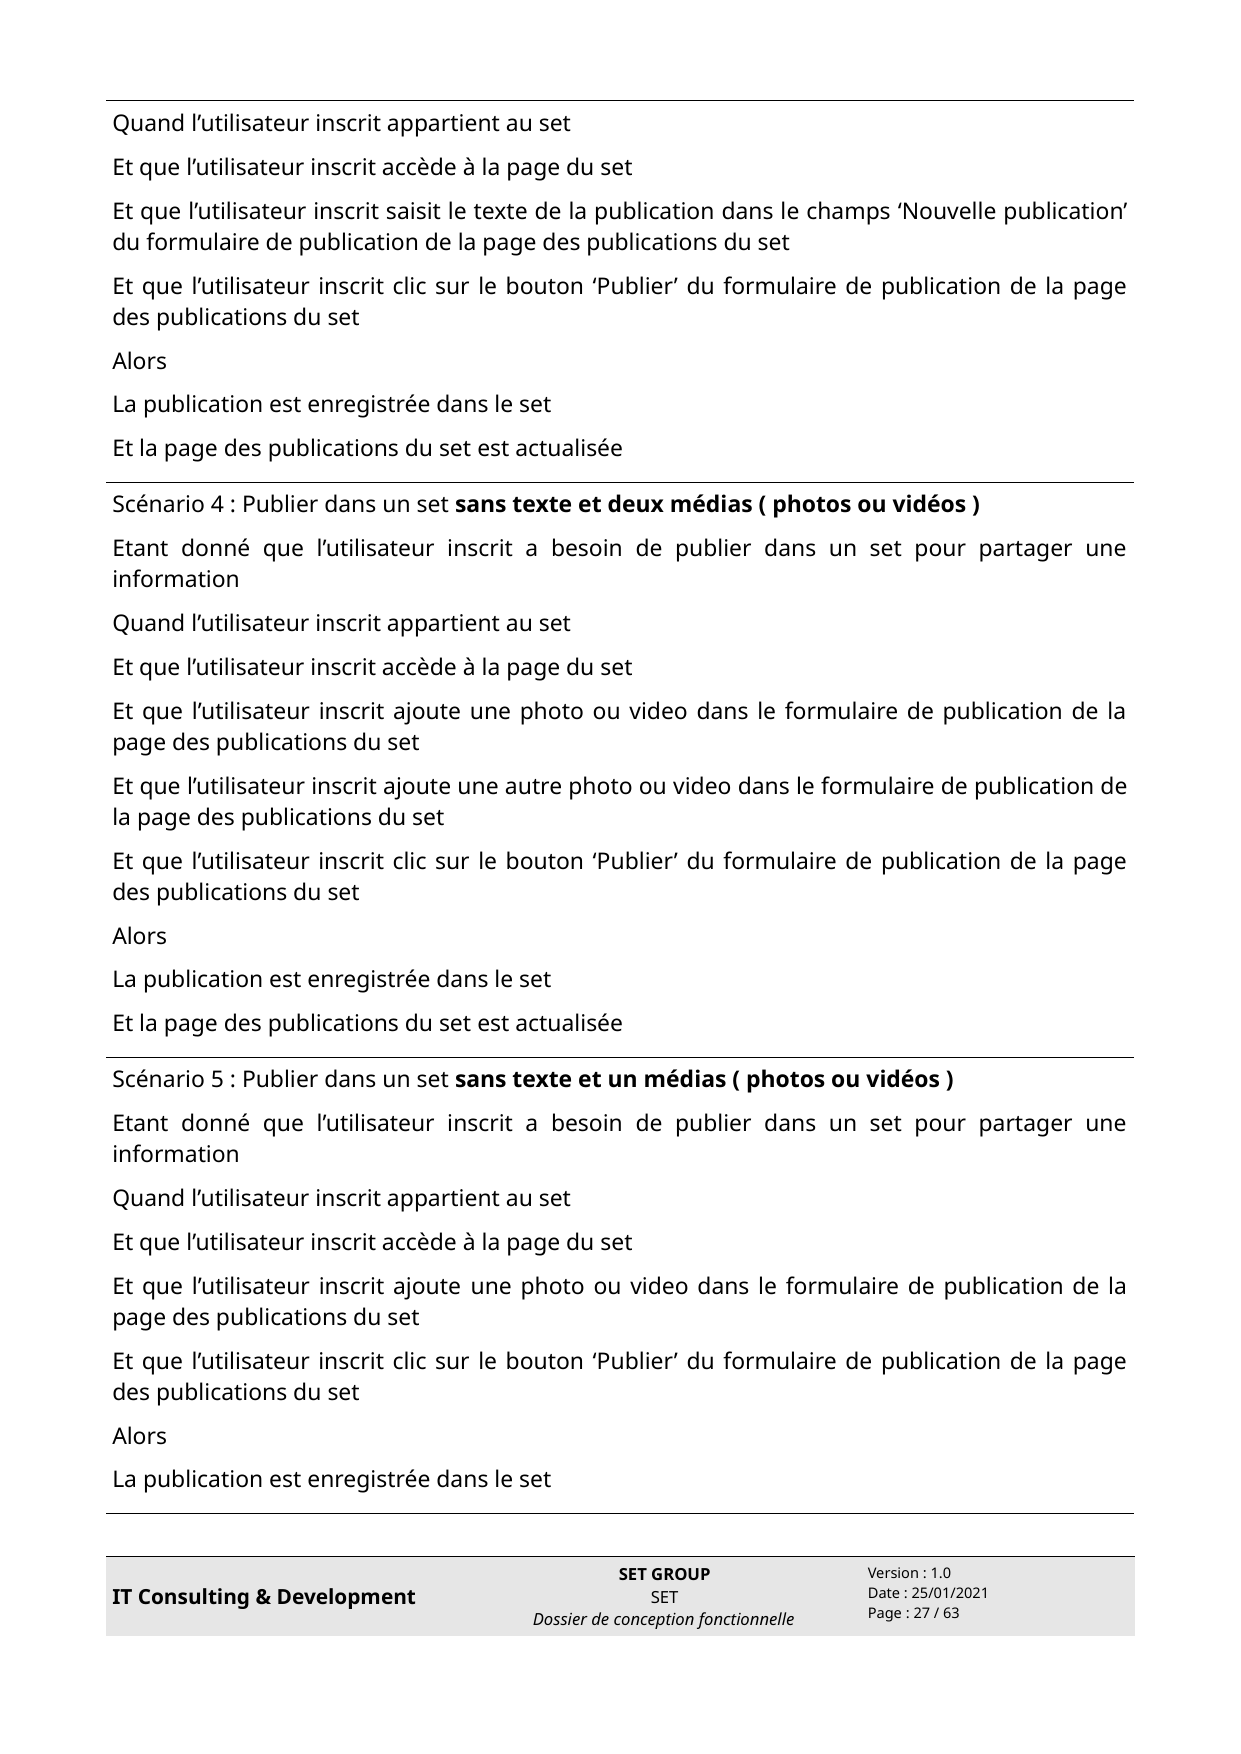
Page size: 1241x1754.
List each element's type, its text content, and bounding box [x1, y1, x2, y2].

table_cell Quand l’utilisateur inscrit appartient au set Et que l’utilisateur inscrit accède à la page du set Et que l’utilisateur inscrit saisit le texte de la publication dans le champs ‘Nouvelle publication’ du formulaire de publication de la page des publications du set Et que l’utilisateur inscrit clic sur le bouton ‘Publier’ du formulaire de publication de la page des publications du set Alors La publication est enregistrée dans le set Et la page des publications du set est actualisée [106, 101, 1134, 482]
table_cell Scénario 5 : Publier dans un set sans texte et un médias ( photos ou vidéos ) Etant donné que l’utilisateur inscrit a besoin de publier dans un set pour partager une information Quand l’utilisateur inscrit appartient au set Et que l’utilisateur inscrit accède à la page du set Et que l’utilisateur inscrit ajoute une photo ou video dans le formulaire de publication de la page des publications du set Et que l’utilisateur inscrit clic sur le bouton ‘Publier’ du formulaire de publication de la page des publications du set Alors La publication est enregistrée dans le set [106, 1058, 1134, 1513]
table_cell Scénario 4 : Publier dans un set sans texte et deux médias ( photos ou vidéos ) Etant donné que l’utilisateur inscrit a besoin de publier dans un set pour partager une information Quand l’utilisateur inscrit appartient au set Et que l’utilisateur inscrit accède à la page du set Et que l’utilisateur inscrit ajoute une photo ou video dans le formulaire de publication de la page des publications du set Et que l’utilisateur inscrit ajoute une autre photo ou video dans le formulaire de publication de la page des publications du set Et que l’utilisateur inscrit clic sur le bouton ‘Publier’ du formulaire de publication de la page des publications du set Alors La publication est enregistrée dans le set Et la page des publications du set est actualisée [106, 483, 1134, 1057]
